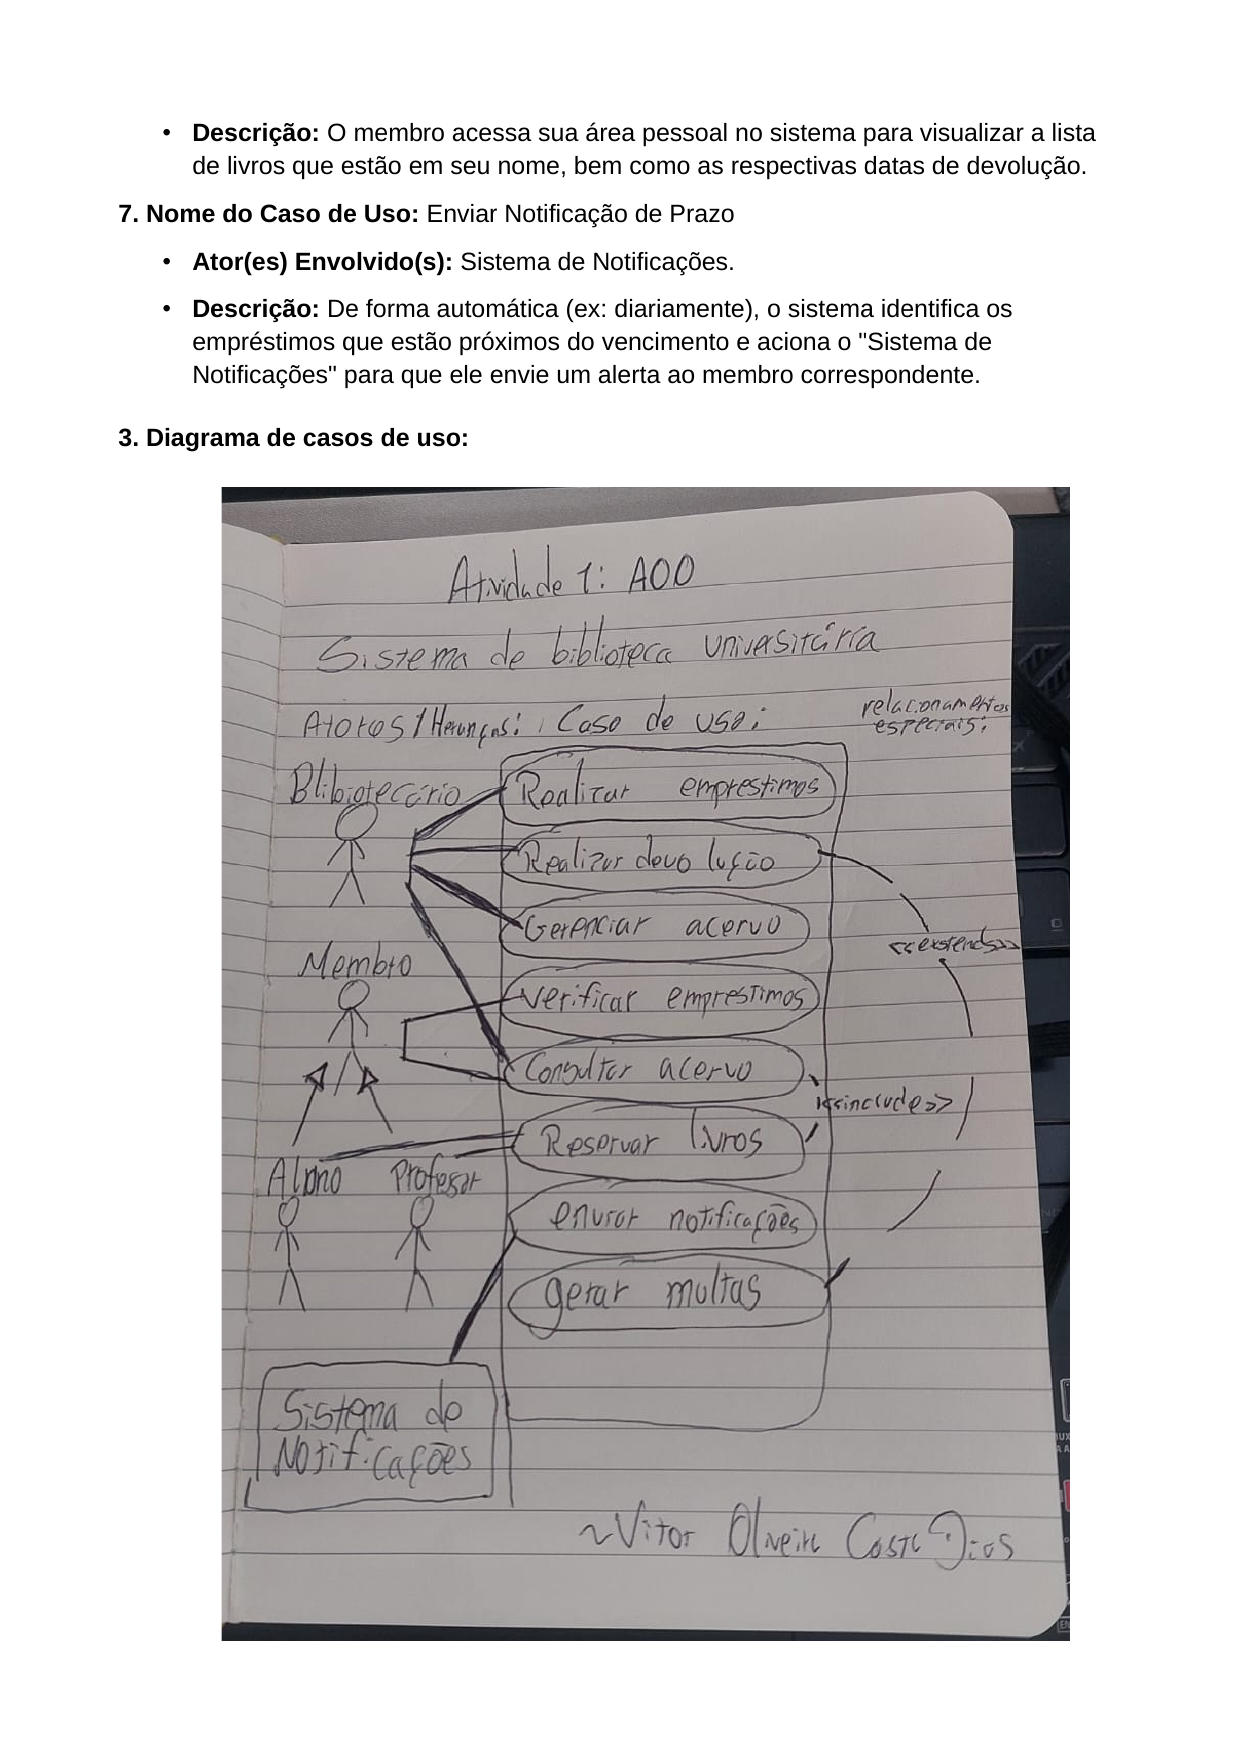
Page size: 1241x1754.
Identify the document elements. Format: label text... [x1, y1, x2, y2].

list Descrição: De forma automática (ex: diariamente), o sistema identifica os empréstimos que estão próximos do vencimento e aciona o "Sistema de Notificações" para que ele envie um alerta ao membro correspondente. [162, 294, 1122, 389]
subtitle 3. Diagrama de casos de uso: [118, 422, 1122, 451]
list Descrição: O membro acessa sua área pessoal no sistema para visualizar a lista de livros que estão em seu nome, bem como as respectivas datas de devolução. [162, 118, 1122, 180]
list Ator(es) Envolvido(s): Sistema de Notificações. [162, 246, 1122, 275]
picture [221, 487, 1070, 1641]
text 7. Nome do Caso de Uso: Enviar Notificação de Prazo [118, 199, 1122, 228]
